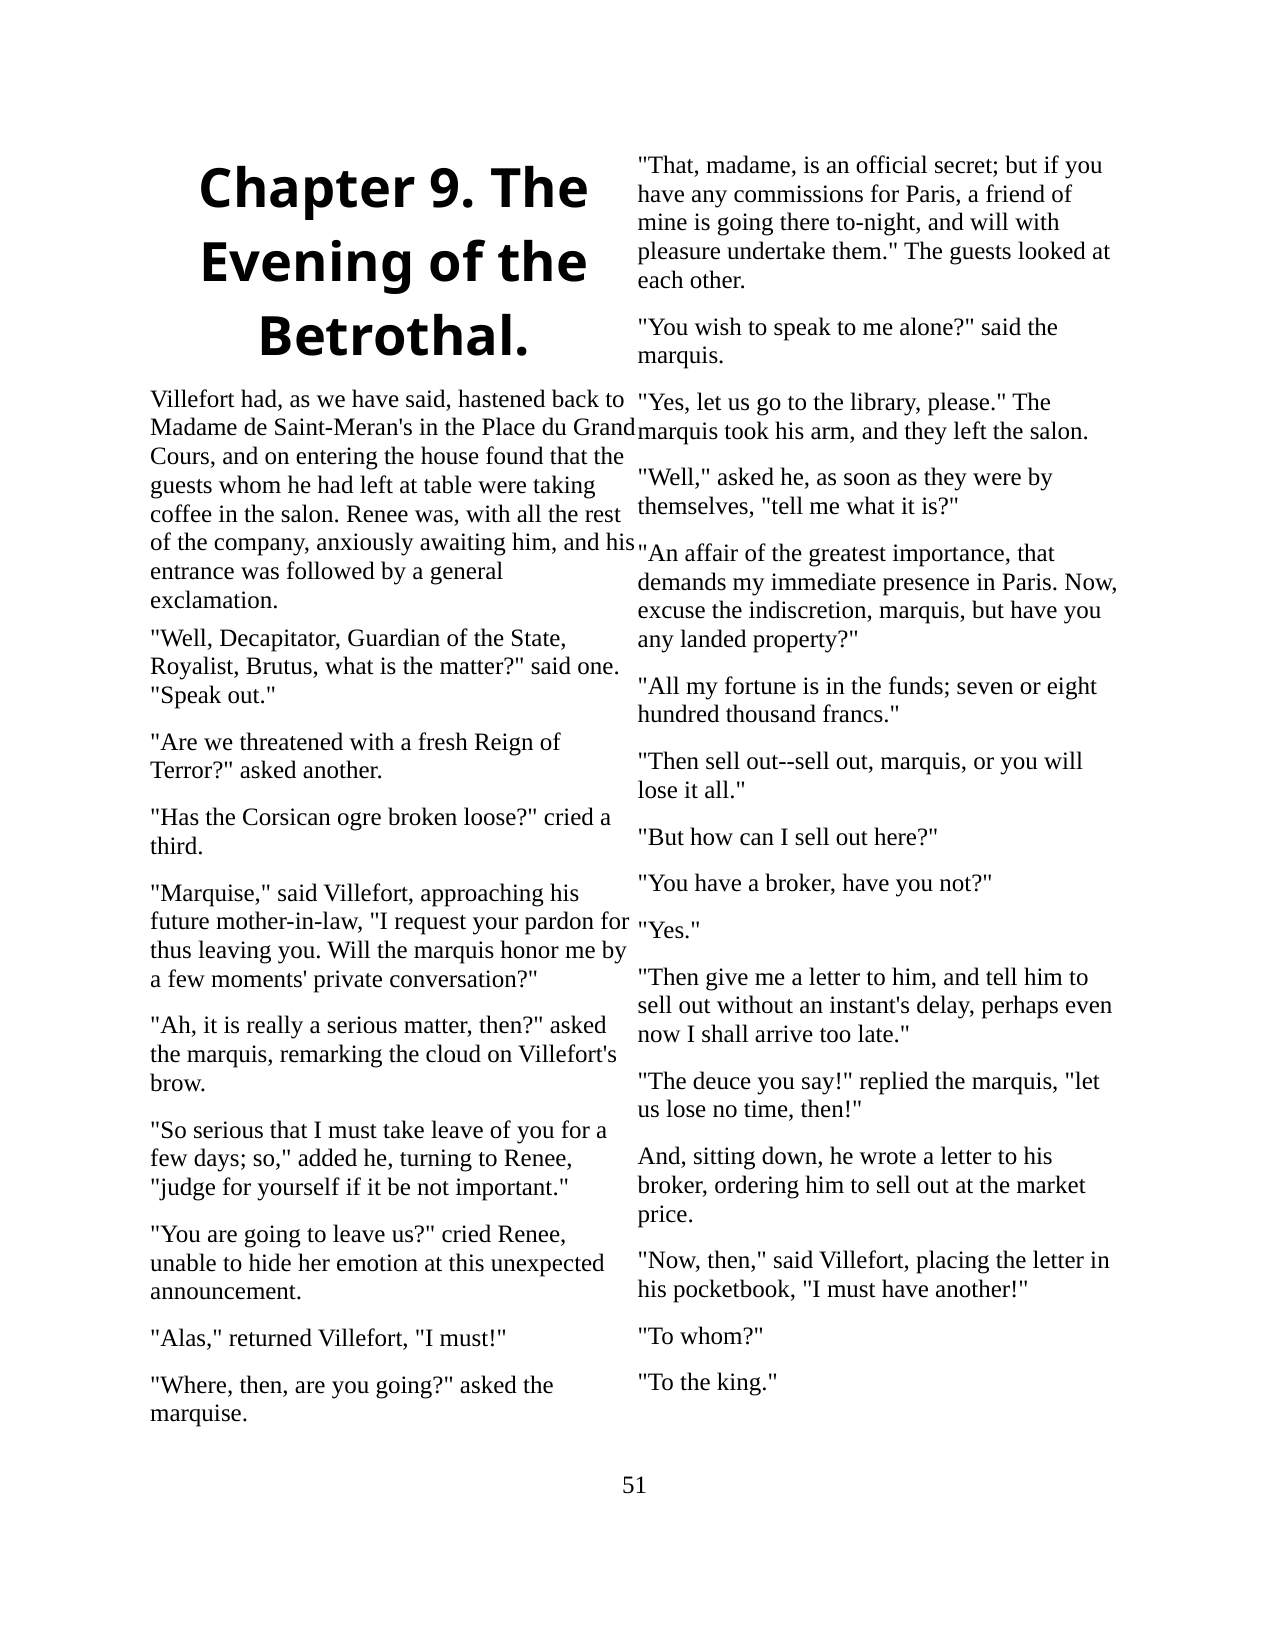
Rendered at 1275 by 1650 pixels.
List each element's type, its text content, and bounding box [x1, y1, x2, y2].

text "But how can I sell out here?" [637, 822, 1125, 850]
text "Then give me a letter to him, and tell him to sell out without an instant's delay, perhaps even now I shall arrive too late." [637, 962, 1125, 1048]
text "Well," asked he, as soon as they were by themselves, "tell me what it is?" [637, 462, 1125, 520]
text "Alas," returned Villefort, "I must!" [150, 1323, 637, 1352]
text "Ah, it is really a serious matter, then?" asked the marquis, remarking the cloud on Villefort's brow. [150, 1011, 637, 1097]
text "You wish to speak to me alone?" said the marquis. [637, 312, 1125, 369]
text "You have a broker, have you not?" [637, 868, 1125, 897]
text "An affair of the greatest importance, that demands my immediate presence in Paris. Now, excuse the indiscretion, marquis, but have you any landed property?" [637, 538, 1125, 653]
text Villefort had, as we have said, hastened back to Madame de Saint-Meran's in the Place du Grand Cours, and on entering the house found that the guests whom he had left at table were taking coffee in the salon. Renee was, with all the rest of the company, anxiously awaiting him, and his entrance was followed by a general exclamation. [150, 384, 637, 614]
text "Yes, let us go to the library, please." The marquis took his arm, and they left the salon. [637, 387, 1125, 444]
text "Now, then," said Villefort, placing the letter in his pocketbook, "I must have another!" [637, 1245, 1125, 1303]
text "To whom?" [637, 1321, 1125, 1349]
text "Then sell out--sell out, marquis, or you will lose it all." [637, 746, 1125, 804]
text "Has the Corsican ogre broken loose?" cried a third. [150, 802, 637, 860]
text "The deuce you say!" replied the marquis, "let us lose no time, then!" [637, 1066, 1125, 1123]
text "To the king." [637, 1367, 1125, 1396]
text "Well, Decapitator, Guardian of the State, Royalist, Brutus, what is the matter?" said one. "Speak out." [150, 623, 637, 709]
text "You are going to leave us?" cried Renee, unable to hide her emotion at this unexpected announcement. [150, 1219, 637, 1305]
text "Yes." [637, 915, 1125, 944]
text "So serious that I must take leave of you for a few days; so," added he, turning to Renee, "judge for yourself if it be not important." [150, 1115, 637, 1201]
text "All my fortune is in the funds; seven or eight hundred thousand francs." [637, 671, 1125, 728]
text And, sitting down, he wrote a letter to his broker, ordering him to sell out at the market price. [637, 1141, 1125, 1227]
text "Where, then, are you going?" asked the marquise. [150, 1370, 637, 1427]
text "Are we threatened with a fresh Reign of Terror?" asked another. [150, 727, 637, 784]
subtitle Chapter 9. The Evening of the Betrothal. [150, 150, 637, 371]
text "Marquise," said Villefort, approaching his future mother-in-law, "I request your pardon for thus leaving you. Will the marquis honor me by a few moments' private conversation?" [150, 878, 637, 993]
text "That, madame, is an official secret; but if you have any commissions for Paris, a friend of mine is going there to-night, and will with pleasure undertake them." The guests looked at each other. [637, 150, 1125, 294]
